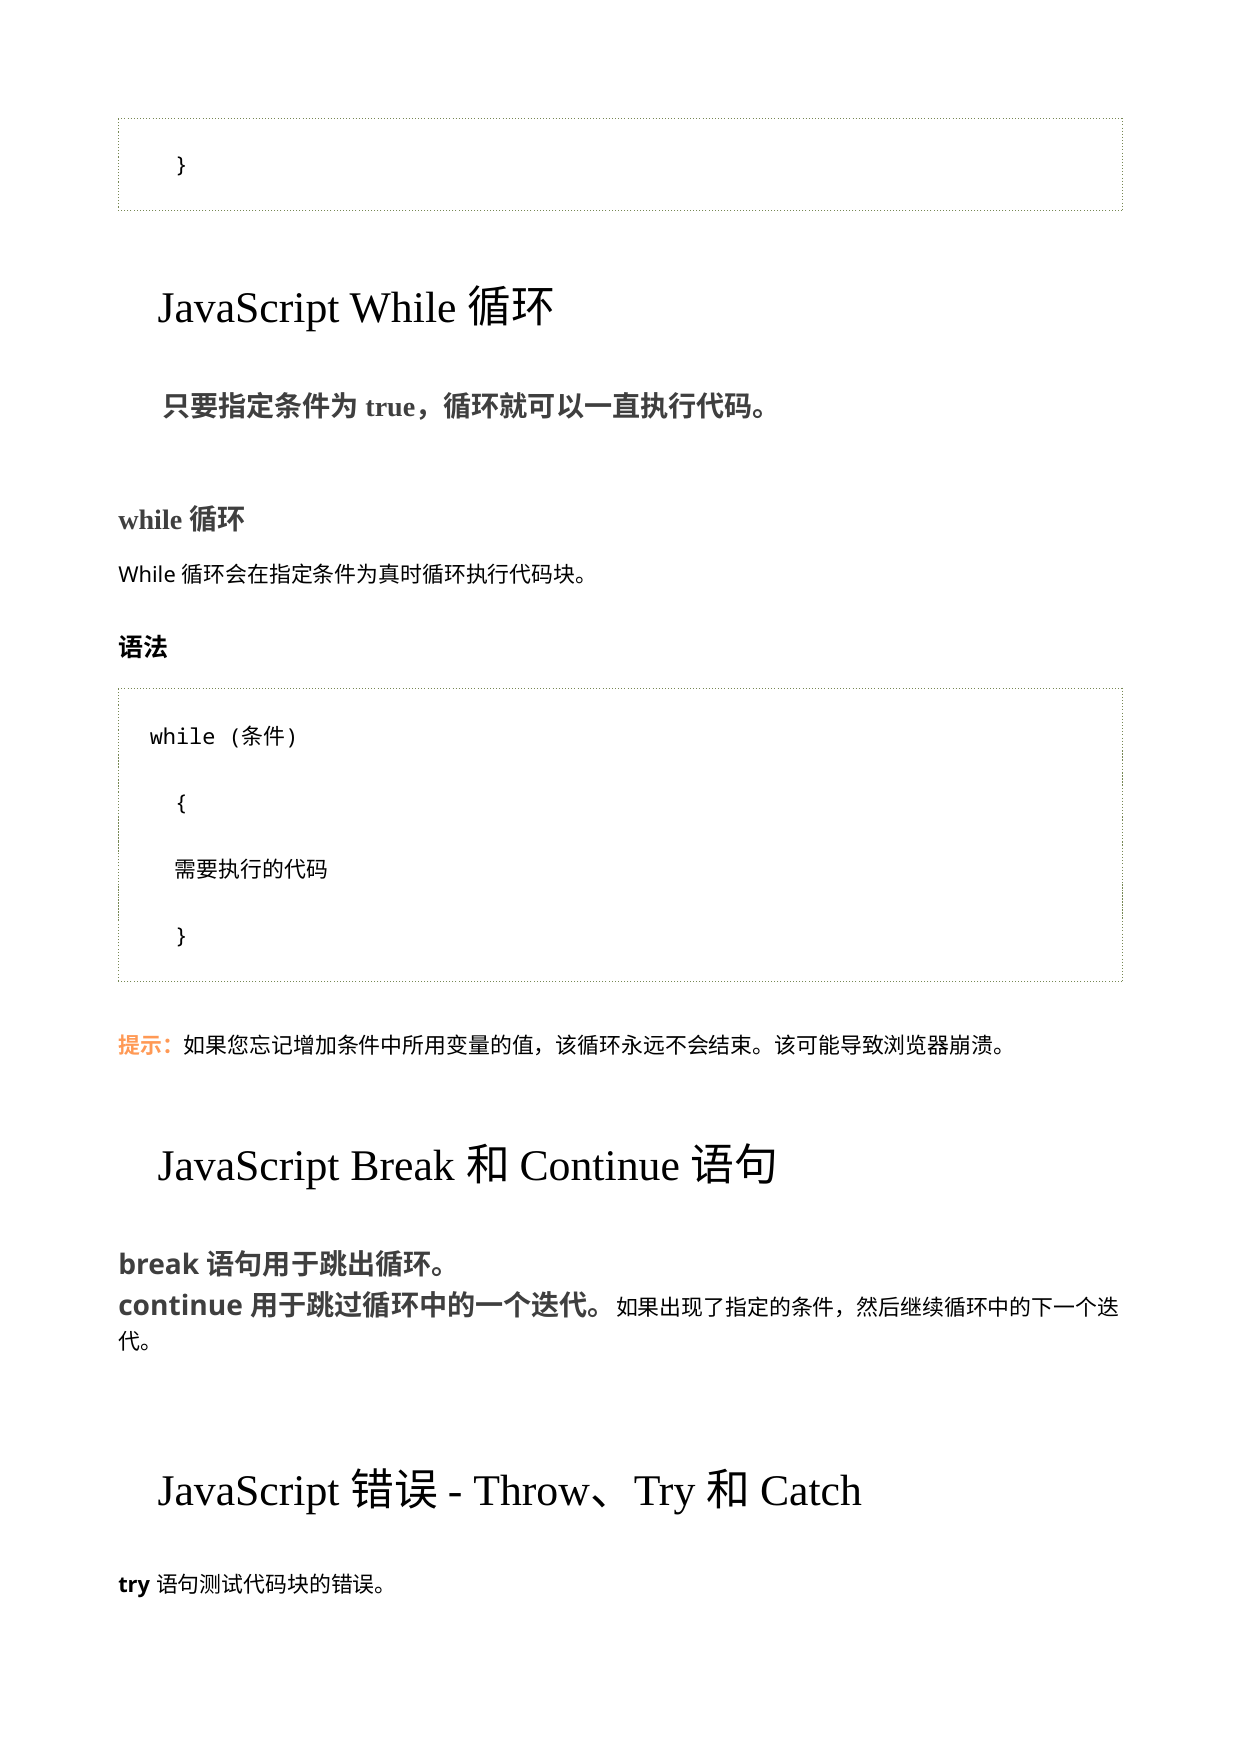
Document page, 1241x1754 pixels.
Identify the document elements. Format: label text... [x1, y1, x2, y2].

subtitle JavaScript While 循环 [157, 272, 1122, 335]
text continue 用于跳过循环中的一个迭代。如果出现了指定的条件，然后继续循环中的下一个迭代。 [118, 1282, 1122, 1356]
subtitle JavaScript 错误 - Throw、Try 和 Catch [157, 1454, 1122, 1517]
text 只要指定条件为 true，循环就可以一直执行代码。 [118, 384, 1122, 425]
subtitle JavaScript Break 和 Continue 语句 [157, 1129, 1122, 1192]
text While 循环会在指定条件为真时循环执行代码块。 [118, 556, 1122, 589]
text } [118, 118, 1122, 211]
text { [118, 755, 1122, 817]
text } [118, 888, 1122, 981]
text try 语句测试代码块的错误。 [118, 1567, 1122, 1598]
subtitle 语法 [118, 628, 1122, 664]
text 需要执行的代码 [118, 821, 1122, 883]
subtitle while 循环 [118, 496, 1122, 537]
text break 语句用于跳出循环。 [118, 1242, 1122, 1282]
text while (条件) [118, 687, 1122, 751]
text 提示：如果您忘记增加条件中所用变量的值，该循环永远不会结束。该可能导致浏览器崩溃。 [118, 993, 1122, 1059]
